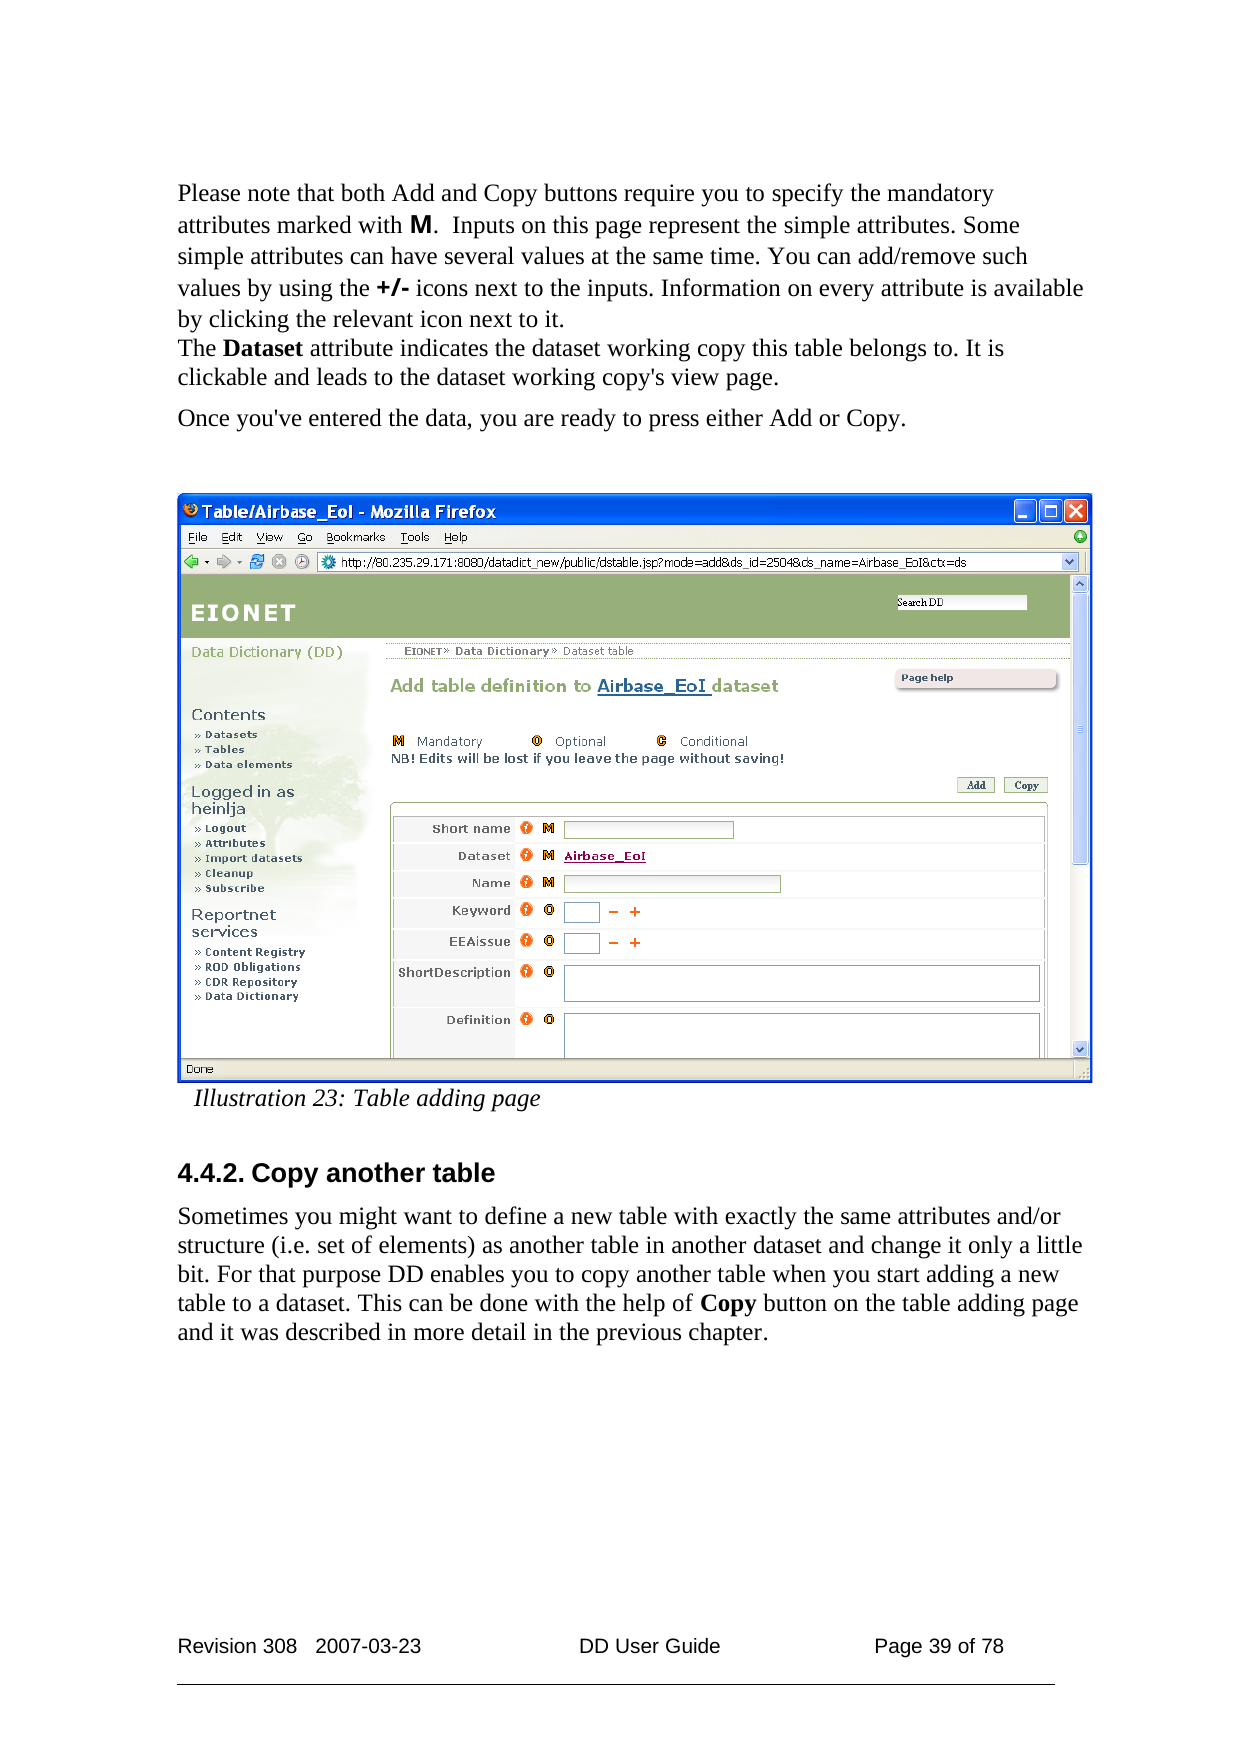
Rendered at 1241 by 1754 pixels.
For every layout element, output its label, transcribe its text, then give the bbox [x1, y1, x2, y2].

text Once you've entered the data, you are ready to press either Add or Copy. [177, 403, 1092, 432]
text Please note that both Add and Copy buttons require you to specify the mandatory attributes marked with M. Inputs on this page represent the simple attributes. Some simple attributes can have several values at the same time. You can add/remove such values by using the +/- icons next to the inputs. Information on every attribute is available by clicking the relevant icon next to it. The Dataset attribute indicates the dataset working copy this table belongs to. It is clickable and leads to the dataset working copy's view page. [177, 178, 1092, 391]
picture [177, 493, 1093, 1083]
text Sometimes you might want to define a new table with exactly the same attributes and/or structure (i.e. set of elements) as another table in another dataset and change it only a little bit. For that purpose DD enables you to copy another table when you start adding a new table to a dataset. This can be done with the help of Copy button on the table adding page and it was described in more detail in the previous chapter. [177, 1201, 1092, 1346]
subtitle Copy another table [177, 1157, 1092, 1188]
text Illustration 23: Table adding page [194, 1083, 1076, 1112]
